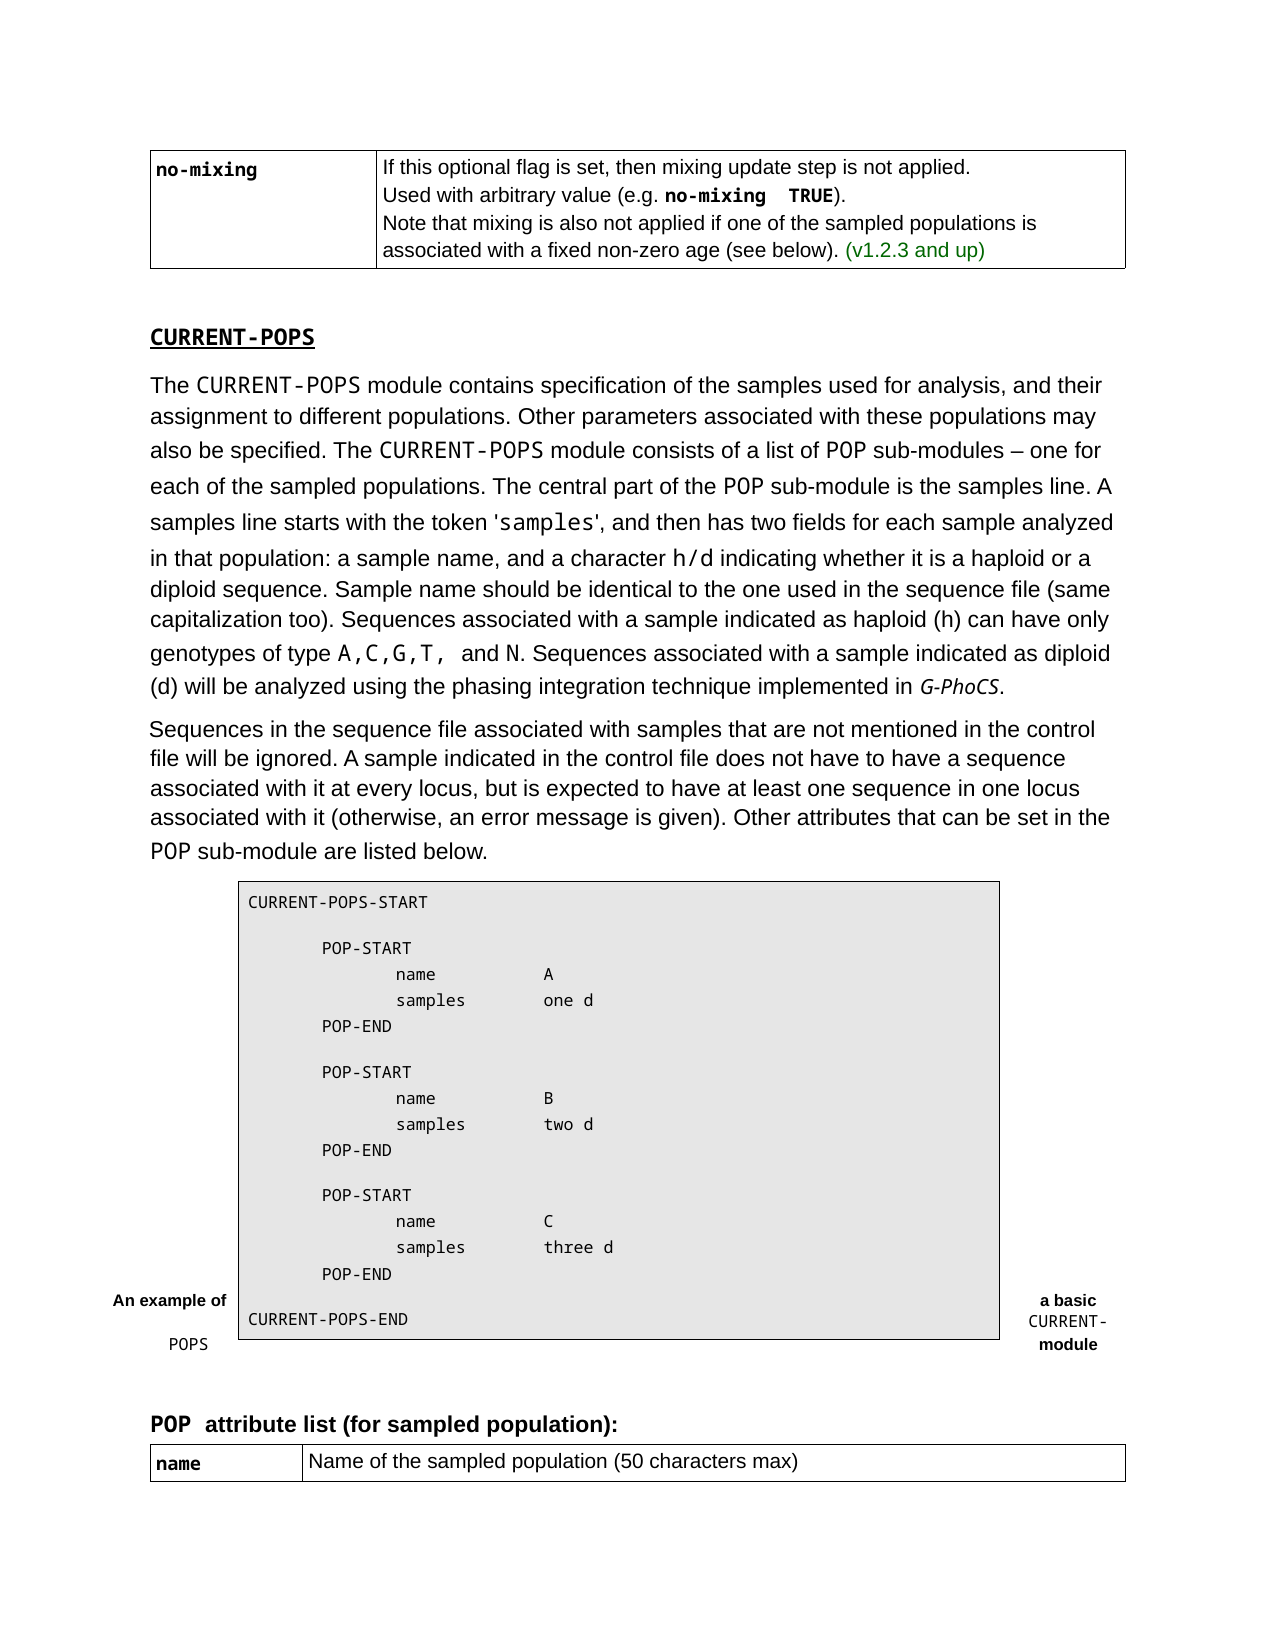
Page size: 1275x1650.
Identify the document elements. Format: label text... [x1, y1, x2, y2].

list The CURRENT-POPS module contains specification of the samples used for analysis, and their assignment to different populations. Other parameters associated with these populations may also be specified. The CURRENT-POPS module consists of a list of POP sub-modules – one for each of the sampled populations. The central part of the POP sub-module is the samples line. A samples line starts with the token 'samples', and then has two fields for each sample analyzed in that population: a sample name, and a character h/d indicating whether it is a haploid or a diploid sequence. Sample name should be identical to the one used in the sequence file (same capitalization too). Sequences associated with a sample indicated as haploid (h) can have only genotypes of type A,C,G,T, and N. Sequences associated with a sample indicated as diploid (d) will be analyzed using the phasing integration technique implemented in G-PhoCS. [150, 369, 1125, 700]
table_cell If this optional flag is set, then mixing update step is not applied. Used with arbitrary value (e.g. no-mixing TRUE). Note that mixing is also not applied if one of the sampled populations is associated with a fixed non-zero age (see below). (v1.2.3 and up) [377, 151, 1125, 267]
text POP attribute list (for sampled population): [150, 1408, 1125, 1439]
text name A [248, 962, 990, 985]
table_header name [151, 1445, 302, 1481]
text An example of a basic CURRENT-POPS module [112, 1291, 1125, 1355]
text POP-START [248, 1184, 990, 1207]
text Sequences in the sequence file associated with samples that are not mentioned in the control file will be ignored. A sample indicated in the control file does not have to have a sequence associated with it at every locus, but is expected to have at least one sequence in one locus associated with it (otherwise, an error message is given). Other attributes that can be set in the POP sub-module are listed below. [149, 717, 1125, 866]
text CURRENT-POPS-END [248, 1308, 990, 1330]
text CURRENT-POPS-START [248, 891, 990, 913]
text POP-END [248, 1262, 990, 1285]
text POP-START [248, 1060, 990, 1083]
text samples two d [248, 1112, 990, 1135]
text name C [248, 1210, 990, 1233]
text name B [248, 1086, 990, 1109]
text samples one d [248, 988, 990, 1011]
text POP-START [248, 936, 990, 959]
text POP-END [248, 1138, 990, 1161]
text POP-END [248, 1014, 990, 1037]
table_cell no-mixing [151, 151, 376, 267]
text samples three d [248, 1236, 990, 1259]
table_header Name of the sampled population (50 characters max) [303, 1445, 1125, 1481]
text CURRENT-POPS [150, 321, 1125, 352]
